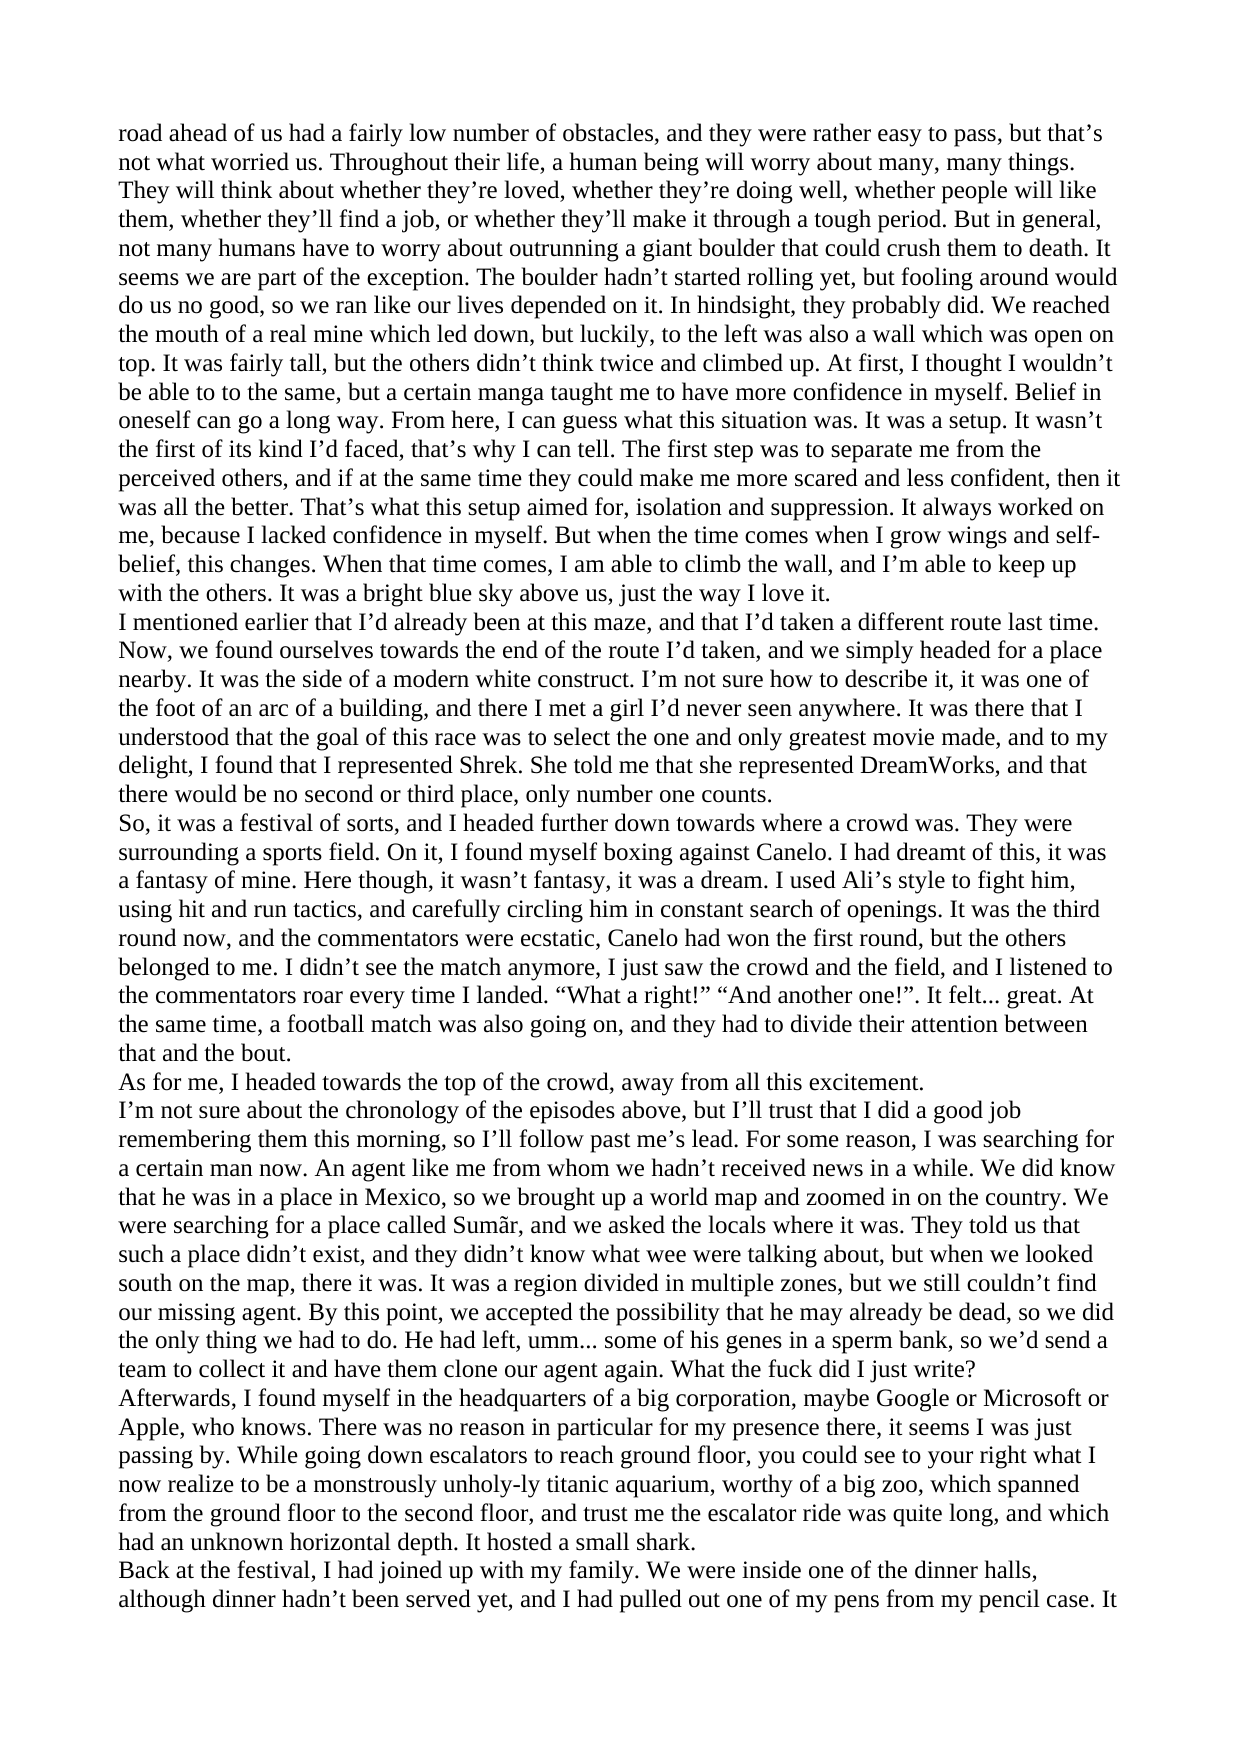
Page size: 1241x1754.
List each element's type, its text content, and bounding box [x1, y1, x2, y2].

text So, it was a festival of sorts, and I headed further down towards where a crowd was. They were surrounding a sports field. On it, I found myself boxing against Canelo. I had dreamt of this, it was a fantasy of mine. Here though, it wasn’t fantasy, it was a dream. I used Ali’s style to fight him, using hit and run tactics, and carefully circling him in constant search of openings. It was the third round now, and the commentators were ecstatic, Canelo had won the first round, but the others belonged to me. I didn’t see the match anymore, I just saw the crowd and the field, and I listened to the commentators roar every time I landed. “What a right!” “And another one!”. It felt... great. At the same time, a football match was also going on, and they had to divide their attention between that and the bout. [118, 808, 1122, 1067]
text road ahead of us had a fairly low number of obstacles, and they were rather easy to pass, but that’s not what worried us. Throughout their life, a human being will worry about many, many things. They will think about whether they’re loved, whether they’re doing well, whether people will like them, whether they’ll find a job, or whether they’ll make it through a tough period. But in general, not many humans have to worry about outrunning a giant boulder that could crush them to death. It seems we are part of the exception. The boulder hadn’t started rolling yet, but fooling around would do us no good, so we ran like our lives depended on it. In hindsight, they probably did. We reached the mouth of a real mine which led down, but luckily, to the left was also a wall which was open on top. It was fairly tall, but the others didn’t think twice and climbed up. At first, I thought I wouldn’t be able to to the same, but a certain manga taught me to have more confidence in myself. Belief in oneself can go a long way. From here, I can guess what this situation was. It was a setup. It wasn’t the first of its kind I’d faced, that’s why I can tell. The first step was to separate me from the perceived others, and if at the same time they could make me more scared and less confident, then it was all the better. That’s what this setup aimed for, isolation and suppression. It always worked on me, because I lacked confidence in myself. But when the time comes when I grow wings and self-belief, this changes. When that time comes, I am able to climb the wall, and I’m able to keep up with the others. It was a bright blue sky above us, just the way I love it. [118, 118, 1122, 607]
text I’m not sure about the chronology of the episodes above, but I’ll trust that I did a good job remembering them this morning, so I’ll follow past me’s lead. For some reason, I was searching for a certain man now. An agent like me from whom we hadn’t received news in a while. We did know that he was in a place in Mexico, so we brought up a world map and zoomed in on the country. We were searching for a place called Sumãr, and we asked the locals where it was. They told us that such a place didn’t exist, and they didn’t know what wee were talking about, but when we looked south on the map, there it was. It was a region divided in multiple zones, but we still couldn’t find our missing agent. By this point, we accepted the possibility that he may already be dead, so we did the only thing we had to do. He had left, umm... some of his genes in a sperm bank, so we’d send a team to collect it and have them clone our agent again. What the fuck did I just write? [118, 1096, 1122, 1383]
text Back at the festival, I had joined up with my family. We were inside one of the dinner halls, although dinner hadn’t been served yet, and I had pulled out one of my pens from my pencil case. It [118, 1556, 1122, 1613]
text I mentioned earlier that I’d already been at this maze, and that I’d taken a different route last time. Now, we found ourselves towards the end of the route I’d taken, and we simply headed for a place nearby. It was the side of a modern white construct. I’m not sure how to describe it, it was one of the foot of an arc of a building, and there I met a girl I’d never seen anywhere. It was there that I understood that the goal of this race was to select the one and only greatest movie made, and to my delight, I found that I represented Shrek. She told me that she represented DreamWorks, and that there would be no second or third place, only number one counts. [118, 607, 1122, 808]
text Afterwards, I found myself in the headquarters of a big corporation, maybe Google or Microsoft or Apple, who knows. There was no reason in particular for my presence there, it seems I was just passing by. While going down escalators to reach ground floor, you could see to your right what I now realize to be a monstrously unholy-ly titanic aquarium, worthy of a big zoo, which spanned from the ground floor to the second floor, and trust me the escalator ride was quite long, and which had an unknown horizontal depth. It hosted a small shark. [118, 1383, 1122, 1556]
text As for me, I headed towards the top of the crowd, away from all this excitement. [118, 1067, 1122, 1096]
